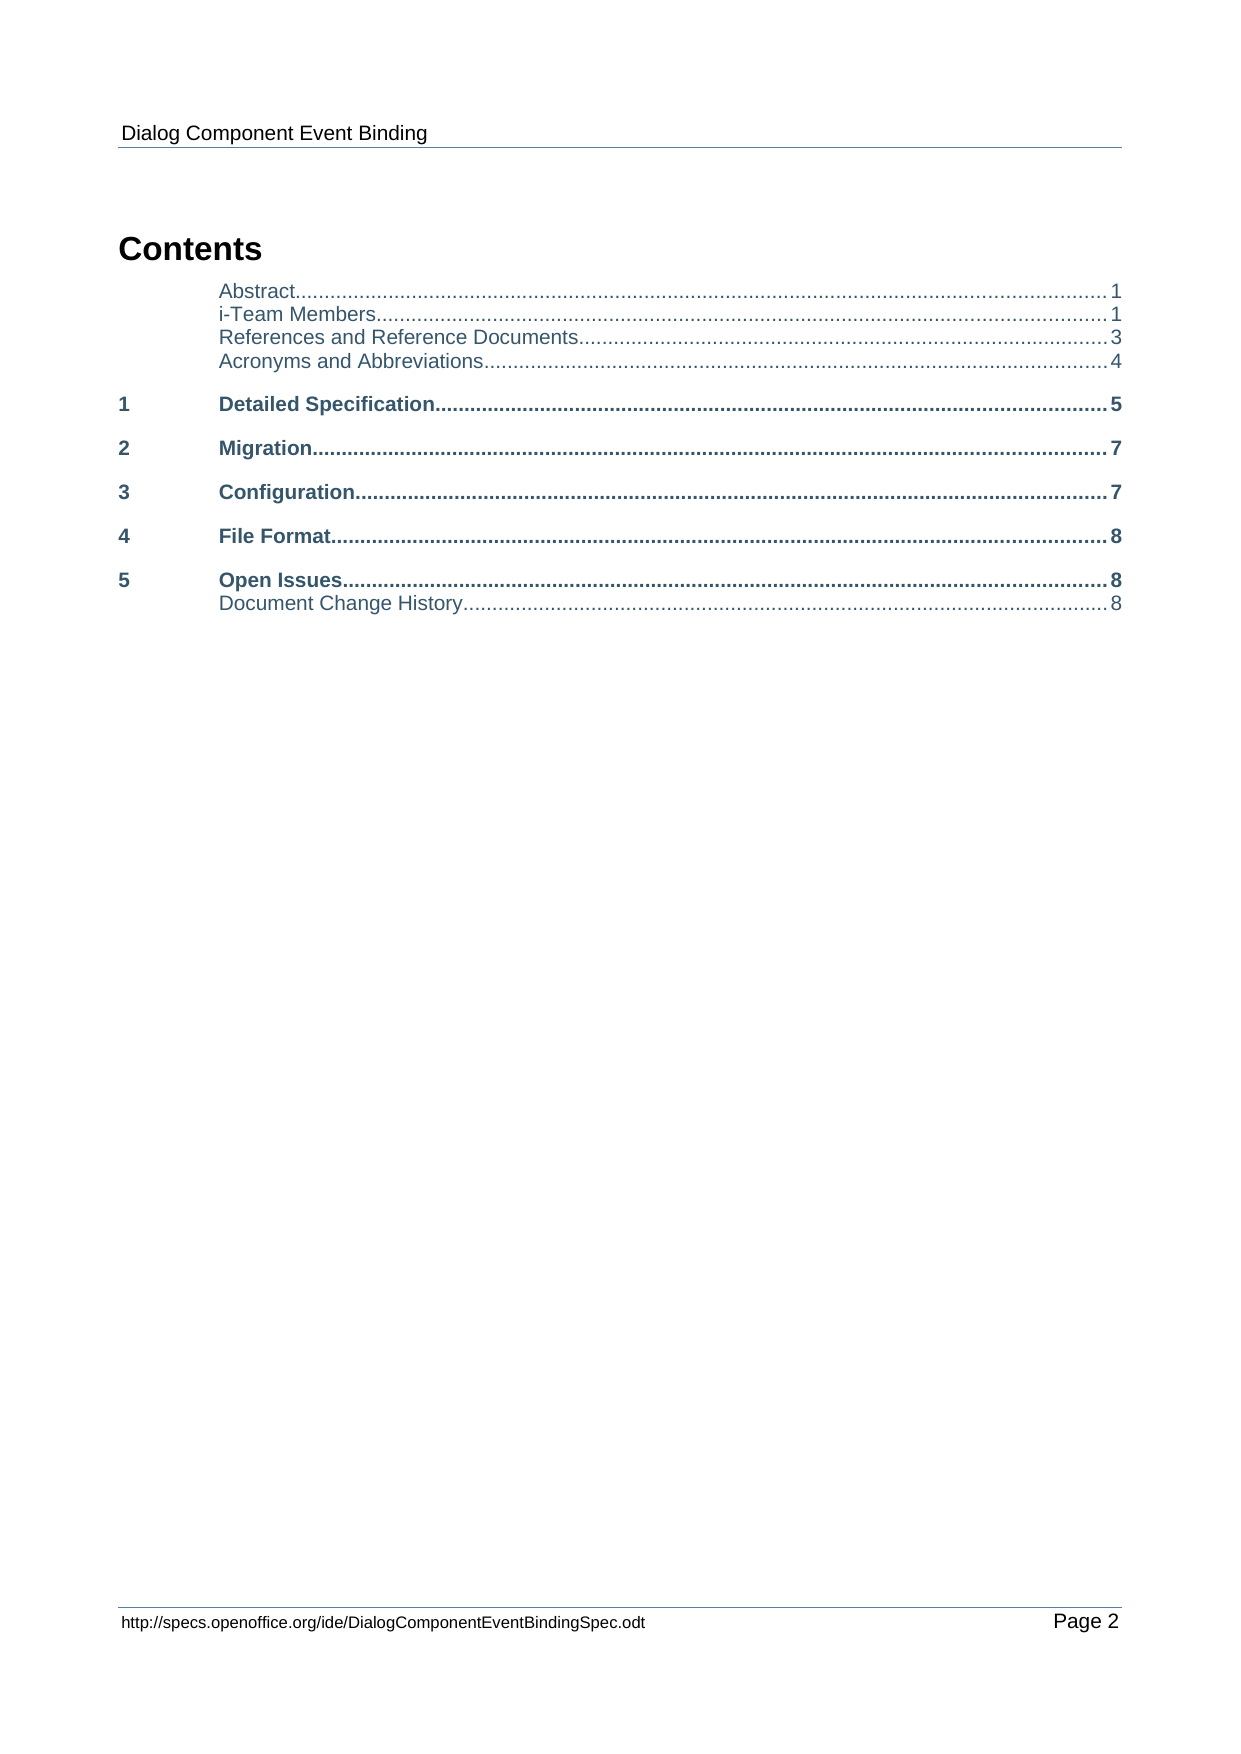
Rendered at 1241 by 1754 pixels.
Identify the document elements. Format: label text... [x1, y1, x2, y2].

text Document Change History 8 [118, 592, 1122, 615]
text Acronyms and Abbreviations 4 [118, 349, 1122, 372]
text i-Team Members 1 [118, 303, 1122, 326]
text 5 Open Issues 8 [118, 568, 1122, 592]
text 1 Detailed Specification 5 [118, 393, 1122, 416]
text Abstract 1 [118, 279, 1122, 303]
text 3 Configuration 7 [118, 481, 1122, 504]
text 4 File Format 8 [118, 524, 1122, 548]
text References and Reference Documents 3 [118, 326, 1122, 349]
text 2 Migration 7 [118, 437, 1122, 460]
subtitle Contents [118, 230, 1122, 267]
